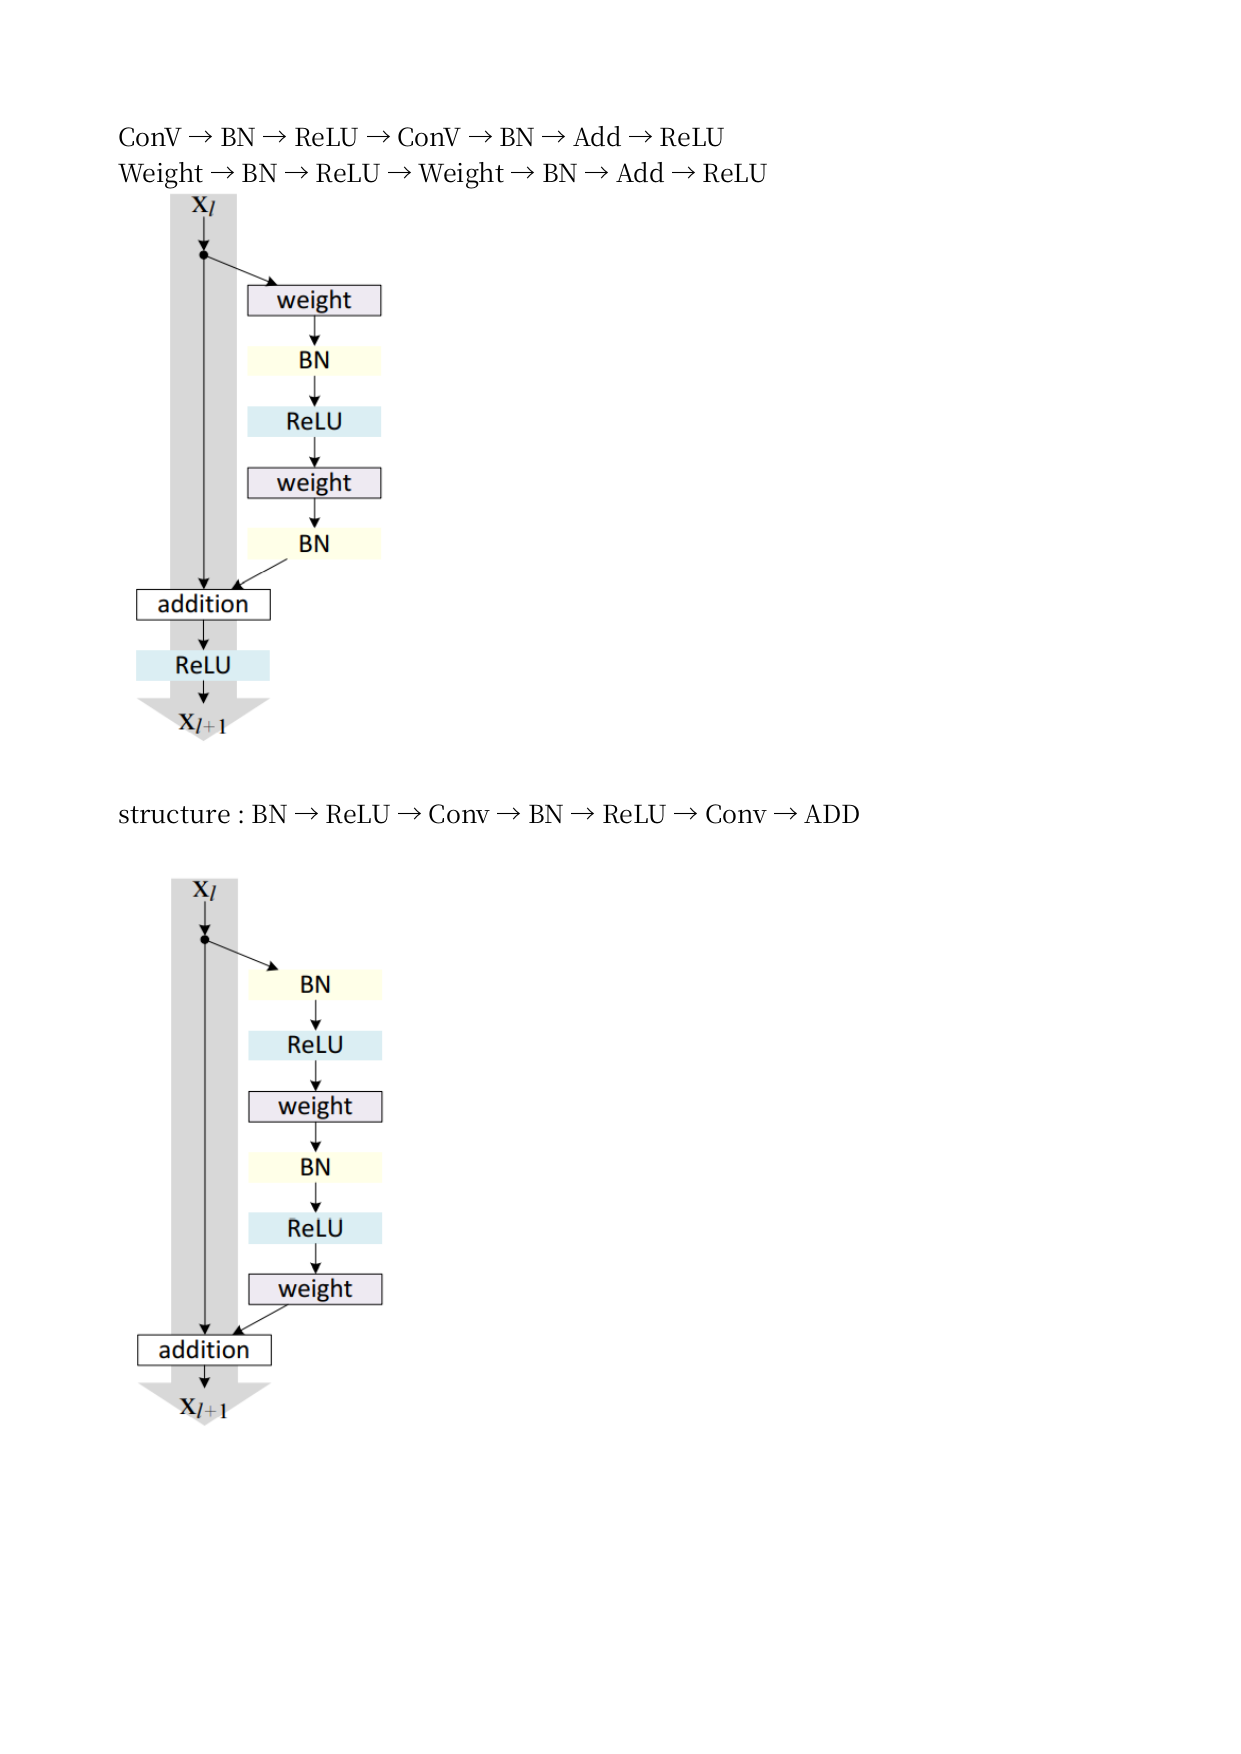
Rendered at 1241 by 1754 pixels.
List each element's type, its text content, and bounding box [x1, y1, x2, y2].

picture [117, 191, 396, 759]
text ConV → BN → ReLU → ConV → BN → Add → ReLU [118, 118, 1122, 154]
text structure : BN → ReLU → Conv → BN → ReLU → Conv → ADD [118, 795, 1122, 831]
picture [117, 864, 397, 1432]
text Weight → BN → ReLU → Weight → BN → Add → ReLU [118, 154, 1122, 190]
